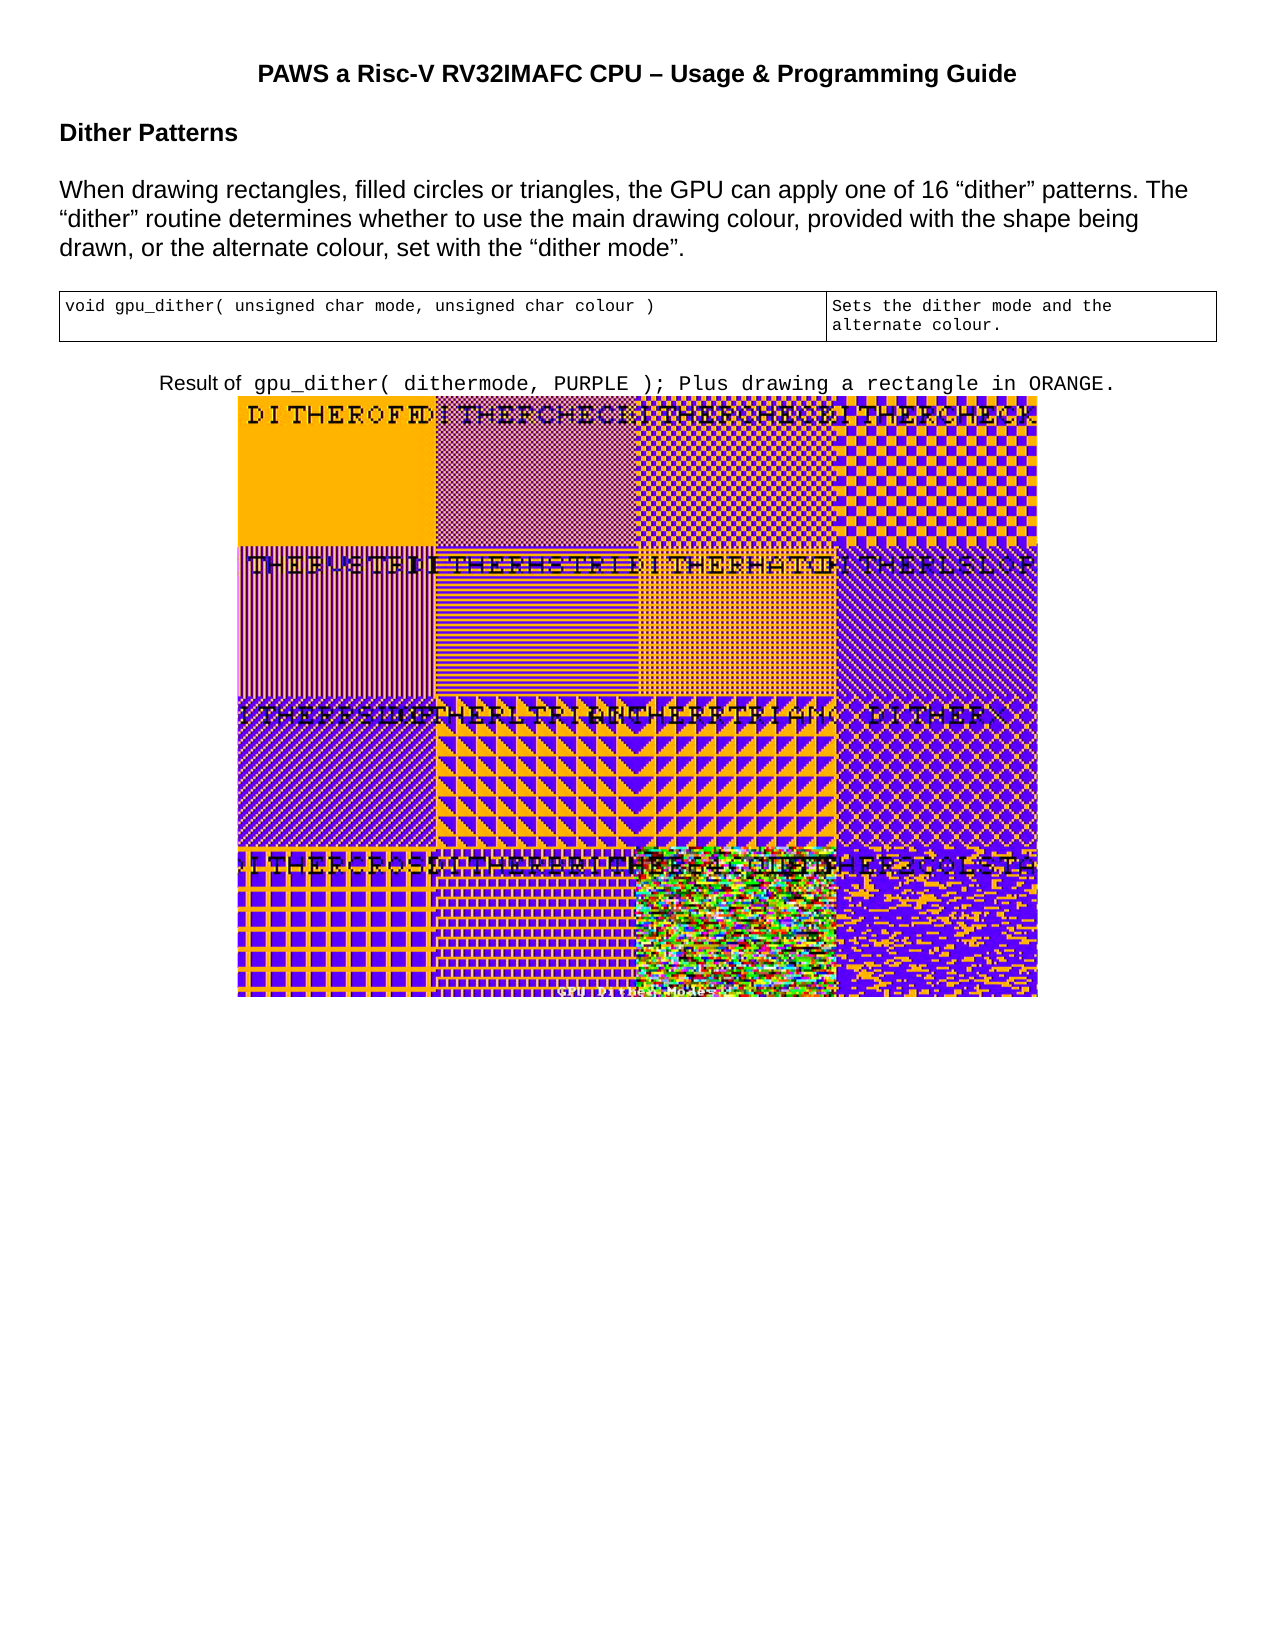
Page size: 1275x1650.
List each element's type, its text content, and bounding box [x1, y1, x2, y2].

picture [237, 396, 1038, 997]
table_header Result of gpu_dither( dithermode, PURPLE ); Plus drawing a rectangle in ORANGE. [59, 371, 1216, 396]
table_header Sets the dither mode and the alternate colour. [827, 292, 1216, 341]
text When drawing rectangles, filled circles or triangles, the GPU can apply one of 16 “dither” patterns. The “dither” routine determines whether to use the main drawing colour, provided with the shape being drawn, or the alternate colour, set with the “dither mode”. [59, 176, 1216, 262]
table_cell [59, 396, 237, 996]
text Dither Patterns [59, 118, 1216, 147]
table_header void gpu_dither( unsigned char mode, unsigned char colour ) [60, 292, 826, 341]
table_cell [1038, 396, 1216, 996]
